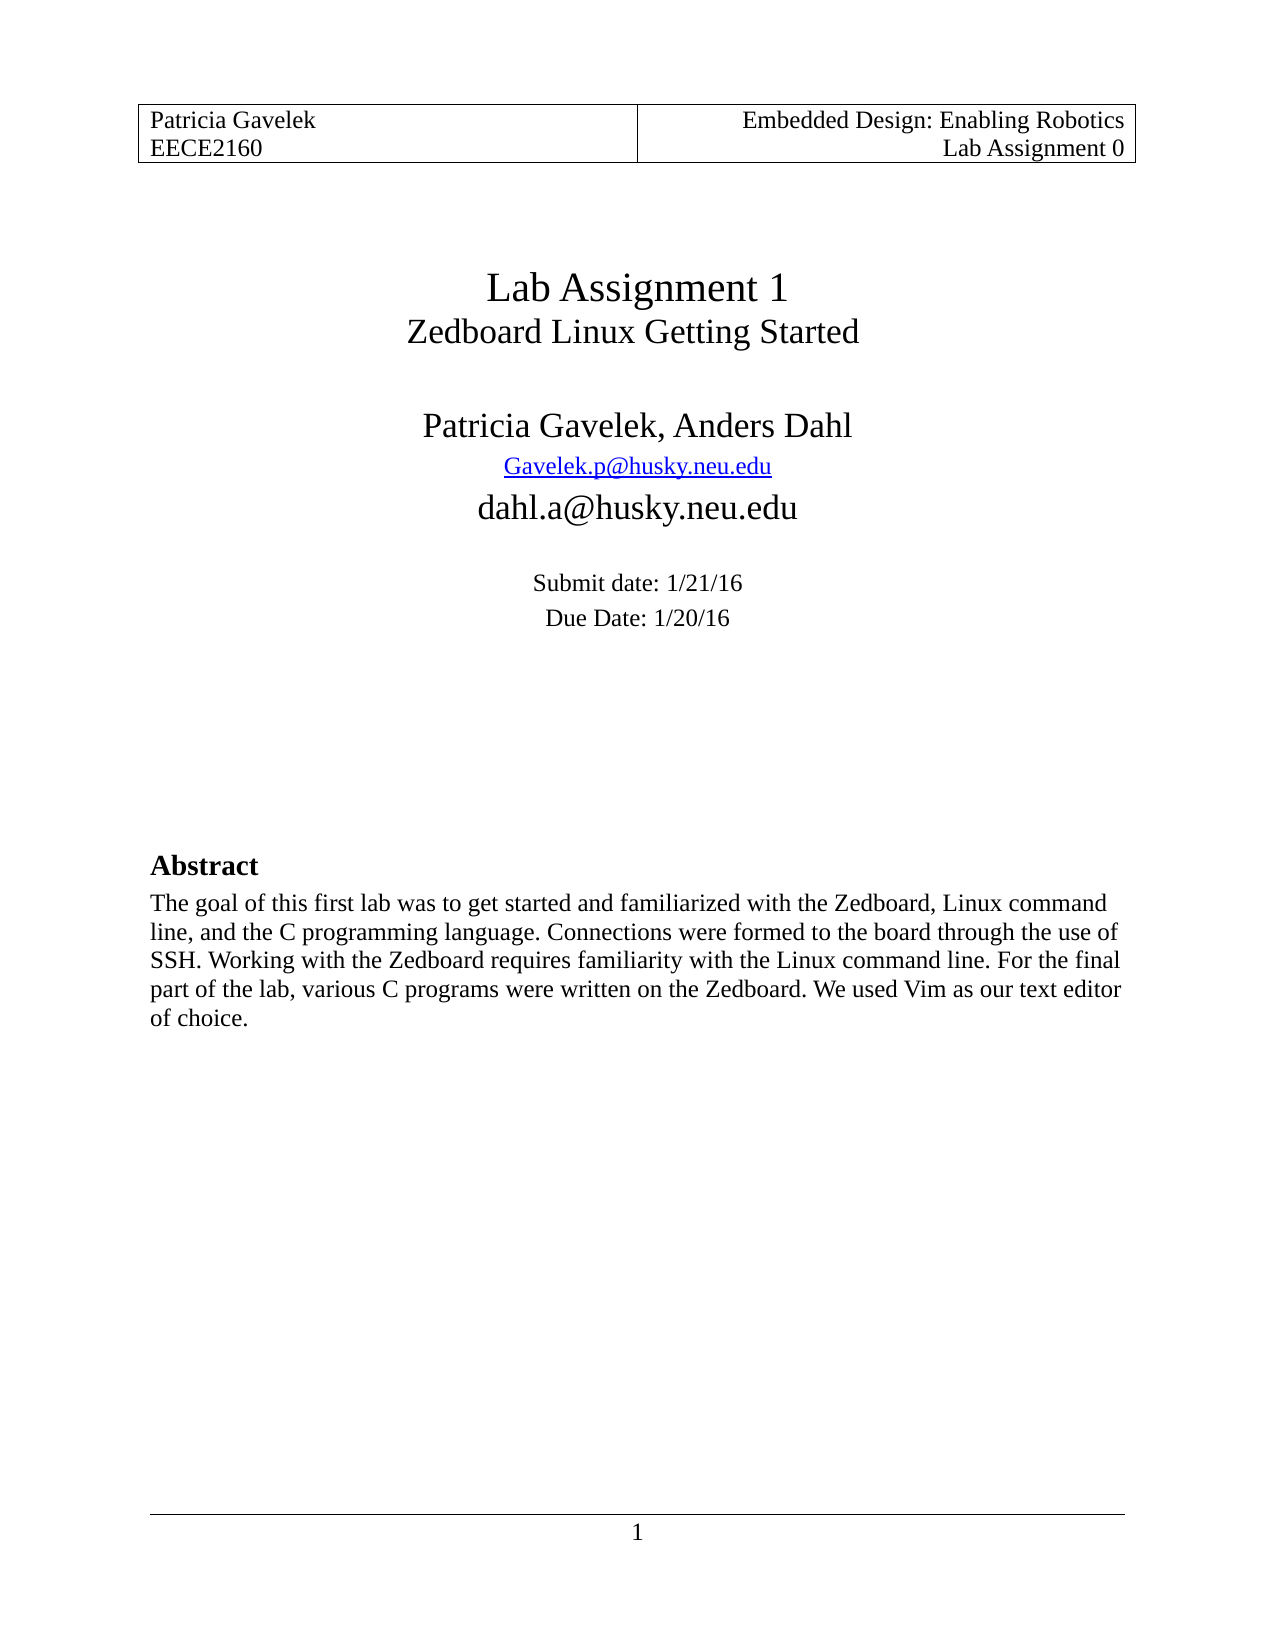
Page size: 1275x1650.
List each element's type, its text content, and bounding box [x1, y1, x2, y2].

text Submit date: 1/21/16 [150, 568, 1125, 597]
text Patricia Gavelek, Anders Dahl [150, 404, 1125, 445]
text Abstract [150, 848, 1087, 882]
text Lab Assignment 1 [150, 262, 1125, 310]
text dahl.a@husky.neu.edu [150, 486, 1125, 527]
text The goal of this first lab was to get started and familiarized with the Zedboard, Linux command line, and the C programming language. Connections were formed to the board through the use of SSH. Working with the Zedboard requires familiarity with the Linux command line. For the final part of the lab, various C programs were written on the Zedboard. We used Vim as our text editor of choice. [150, 888, 1125, 1032]
text Due Date: 1/20/16 [150, 603, 1125, 632]
text Zedboard Linux Getting Started [150, 310, 1125, 351]
text Gavelek.p@husky.neu.edu [150, 451, 1125, 480]
